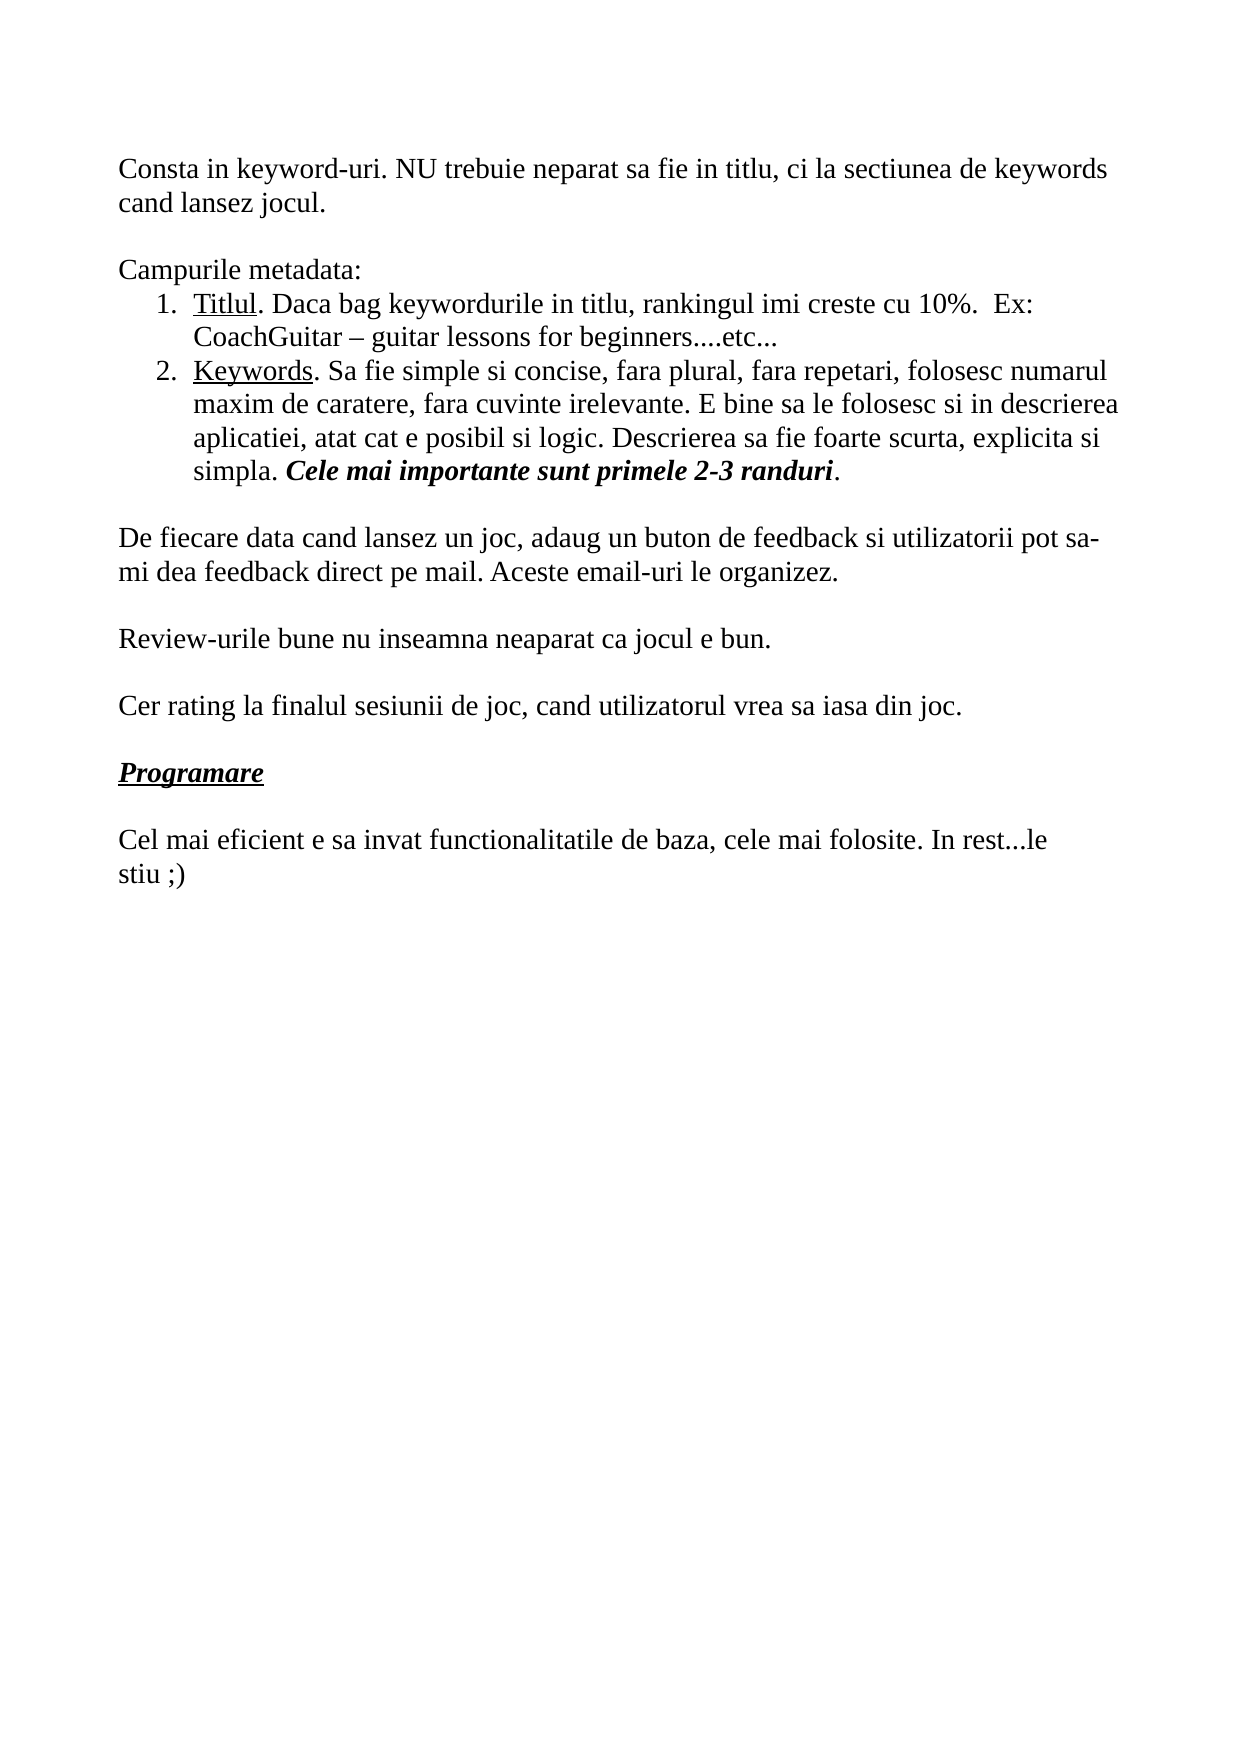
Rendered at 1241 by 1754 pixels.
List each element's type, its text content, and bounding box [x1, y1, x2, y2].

text Consta in keyword-uri. NU trebuie neparat sa fie in titlu, ci la sectiunea de keywords cand lansez jocul. [118, 152, 1122, 219]
text Campurile metadata: [118, 252, 1122, 286]
text Cer rating la finalul sesiunii de joc, cand utilizatorul vrea sa iasa din joc. [118, 688, 1122, 722]
text Programare [118, 755, 1122, 789]
list Titlul. Daca bag keywordurile in titlu, rankingul imi creste cu 10%. Ex: CoachGuitar – guitar lessons for beginners....etc... [156, 286, 1122, 353]
text Review-urile bune nu inseamna neaparat ca jocul e bun. [118, 621, 1122, 655]
list Keywords. Sa fie simple si concise, fara plural, fara repetari, folosesc numarul maxim de caratere, fara cuvinte irelevante. E bine sa le folosesc si in descrierea aplicatiei, atat cat e posibil si logic. Descrierea sa fie foarte scurta, explicita si simpla. Cele mai importante sunt primele 2-3 randuri. [156, 353, 1122, 487]
text Cel mai eficient e sa invat functionalitatile de baza, cele mai folosite. In rest...le stiu ;) [118, 822, 1122, 889]
text De fiecare data cand lansez un joc, adaug un buton de feedback si utilizatorii pot sa-mi dea feedback direct pe mail. Aceste email-uri le organizez. [118, 521, 1122, 588]
